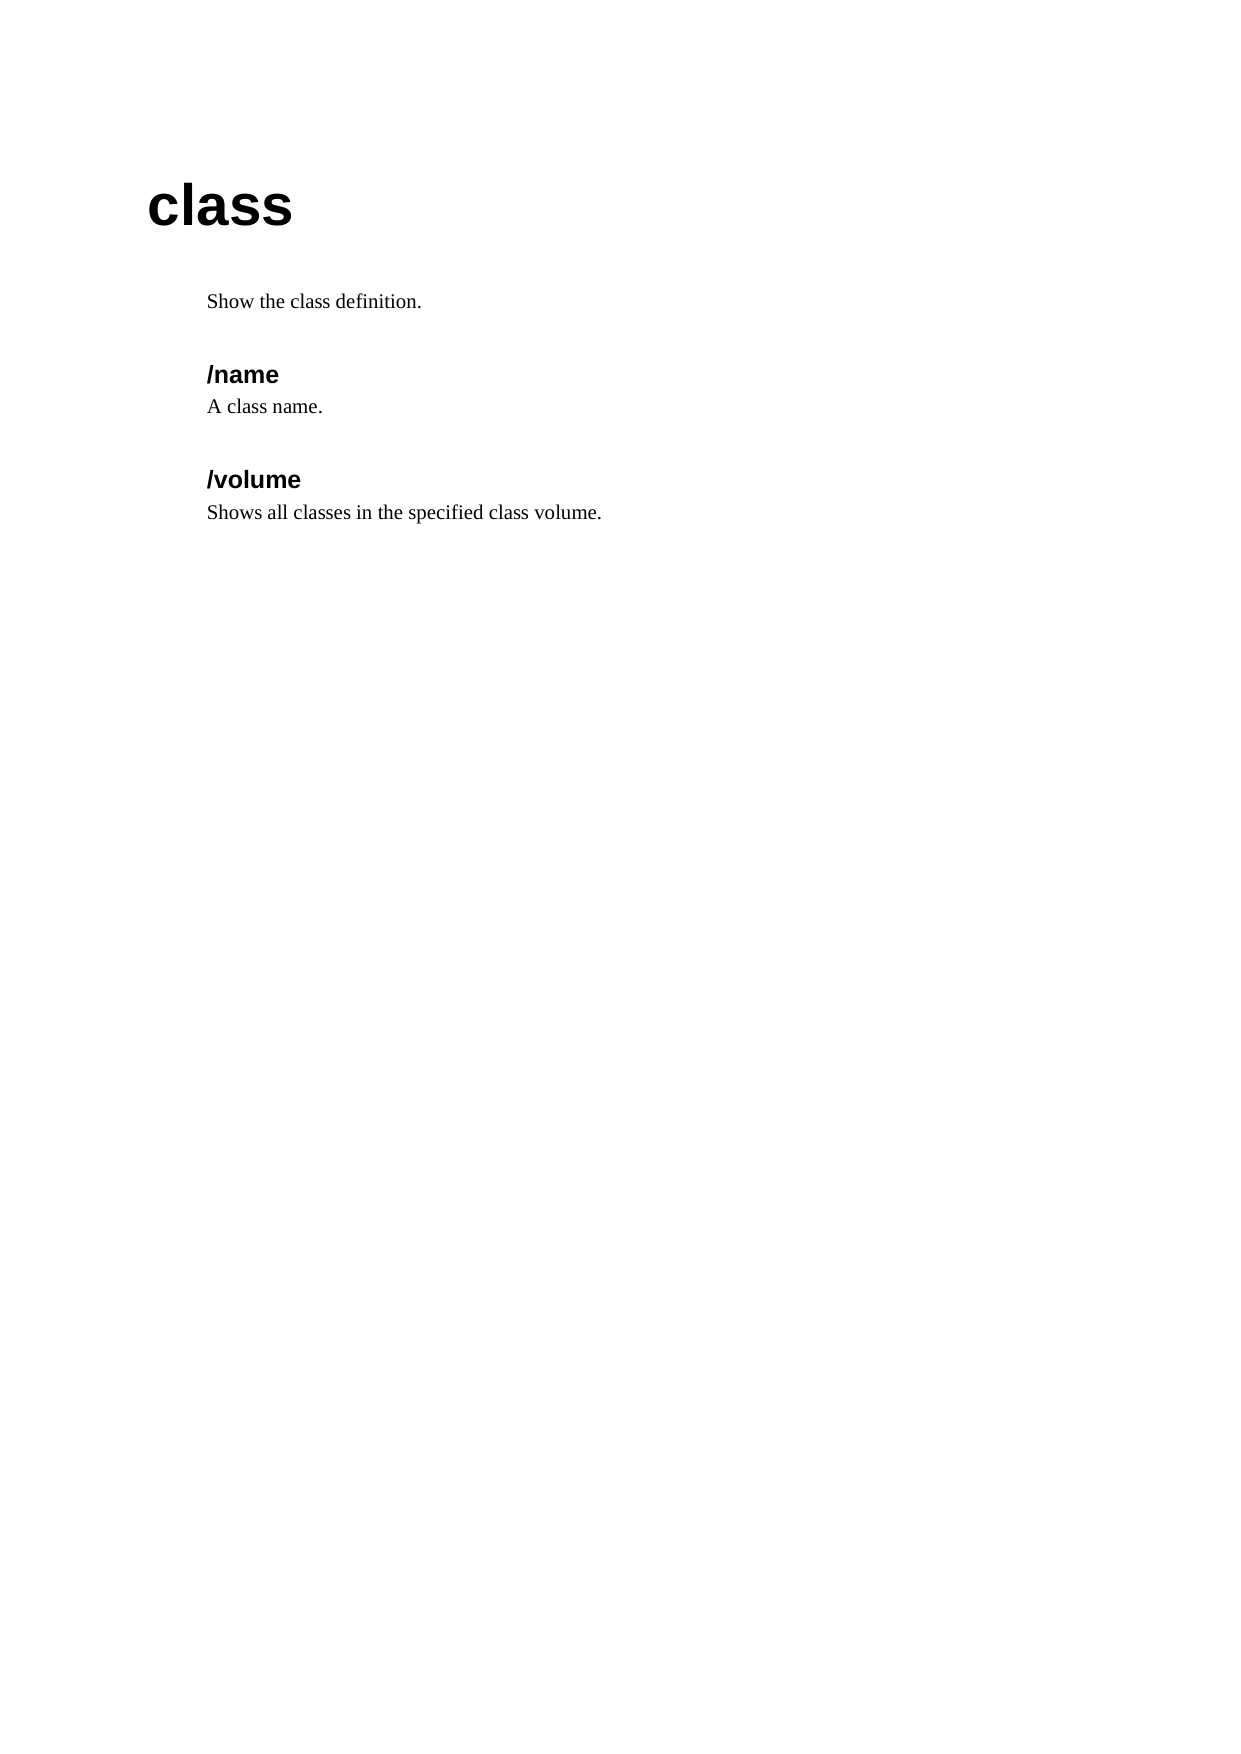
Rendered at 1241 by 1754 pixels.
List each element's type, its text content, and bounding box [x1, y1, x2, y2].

text Show the class definition. [207, 290, 1092, 313]
subtitle /name [207, 361, 1092, 389]
subtitle /volume [207, 466, 1092, 494]
text A class name. [207, 395, 1092, 418]
text Shows all classes in the specified class volume. [207, 501, 1092, 523]
subtitle class [148, 173, 1092, 238]
